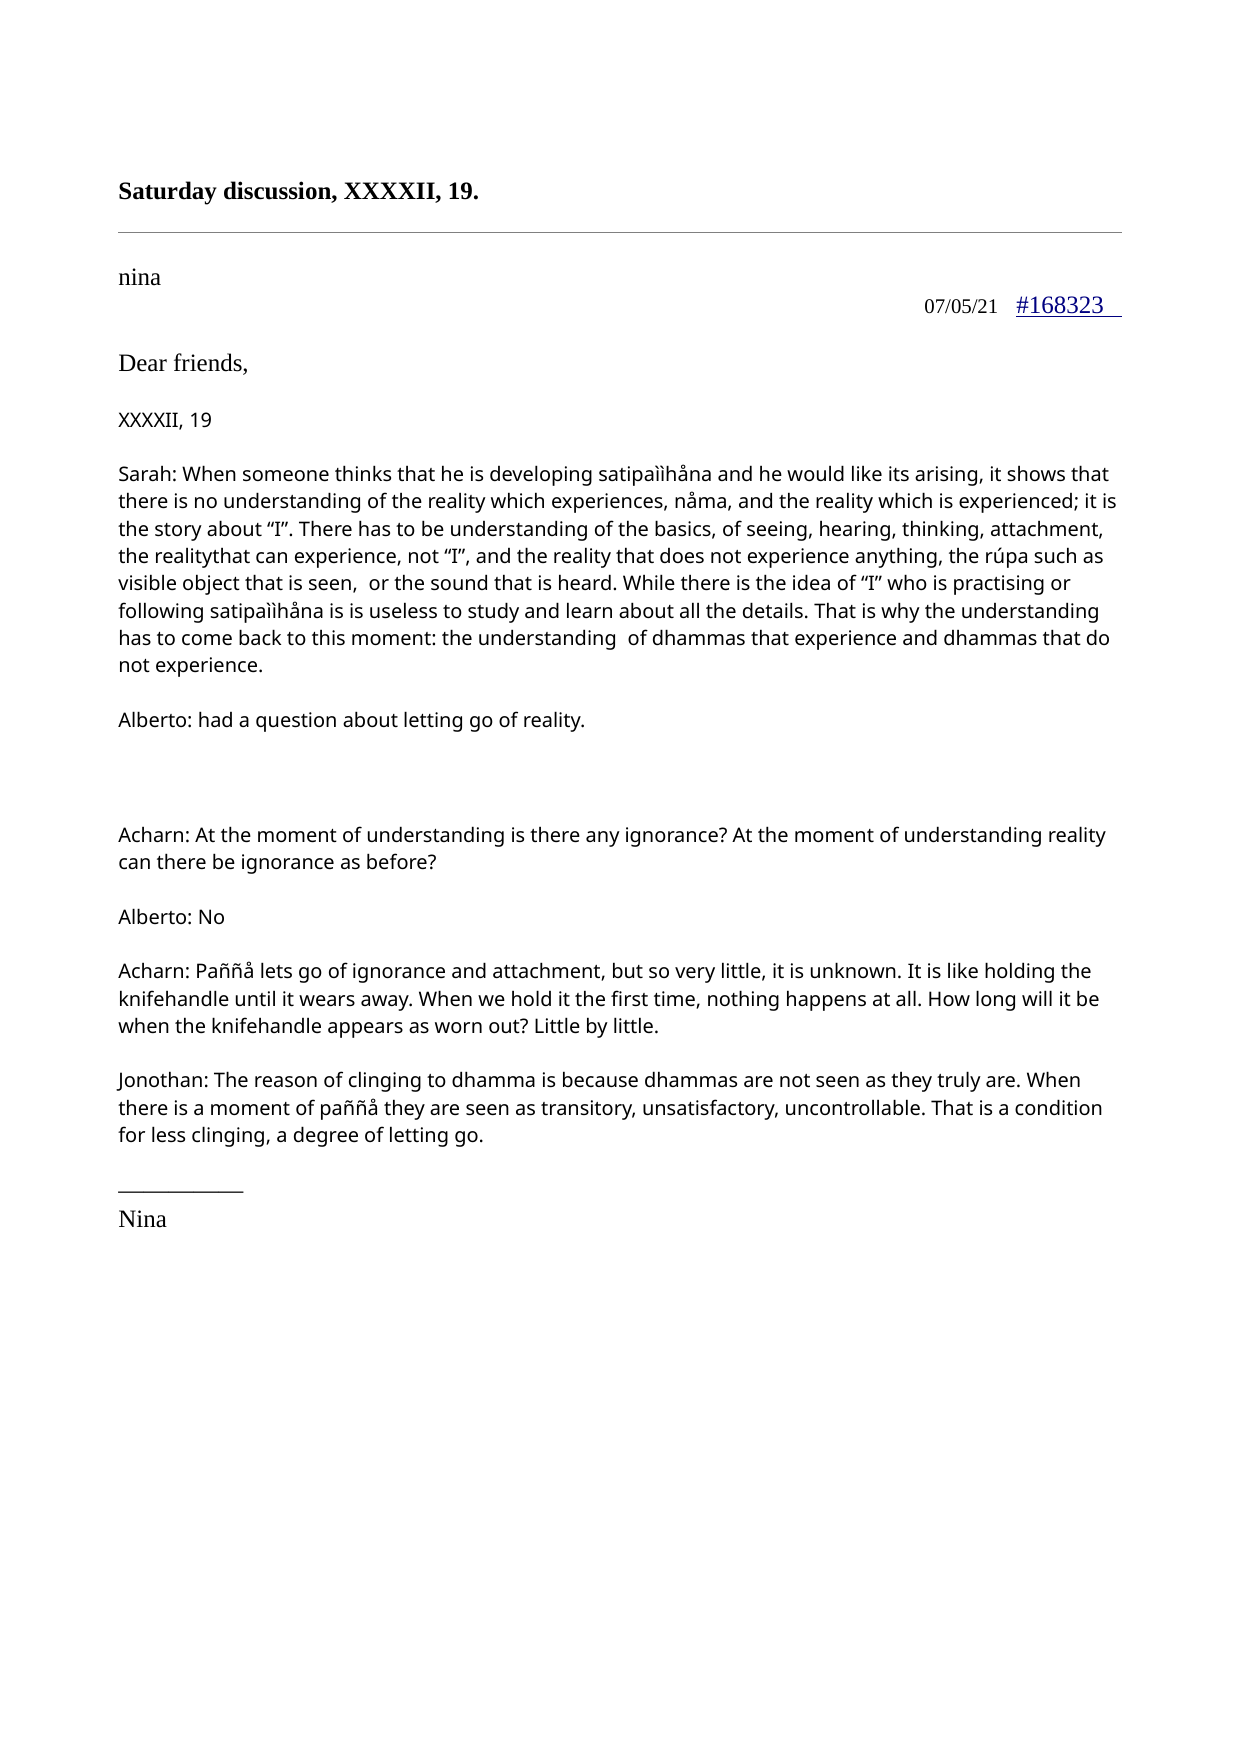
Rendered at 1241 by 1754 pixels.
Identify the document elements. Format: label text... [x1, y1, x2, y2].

subtitle Saturday discussion, XXXXII, 19. [118, 176, 1122, 205]
table_header nina 07/05/21 #168323 Dear friends, XXXXII, 19 Sarah: When someone thinks that he is developing satipaììhåna and he would like its arising, it shows that there is no understanding of the reality which experiences, nåma, and the reality which is experienced; it is the story about “I”. There has to be understanding of the basics, of seeing, hearing, thinking, attachment, the realitythat can experience, not “I”, and the reality that does not experience anything, the rúpa such as visible object that is seen, or the sound that is heard. While there is the idea of “I” who is practising or following satipaììhåna is is useless to study and learn about all the details. That is why the understanding has to come back to this moment: the understanding of dhammas that experience and dhammas that do not experience. Alberto: had a question about letting go of reality. Acharn: At the moment of understanding is there any ignorance? At the moment of understanding reality can there be ignorance as before? Alberto: No Acharn: Paññå lets go of ignorance and attachment, but so very little, it is unknown. It is like holding the knifehandle until it wears away. When we hold it the first time, nothing happens at all. How long will it be when the knifehandle appears as worn out? Little by little. Jonothan: The reason of clinging to dhamma is because dhammas are not seen as they truly are. When there is a moment of paññå they are seen as transitory, unsatisfactory, uncontrollable. That is a condition for less clinging, a degree of letting go. ————— Nina [118, 233, 1122, 1233]
